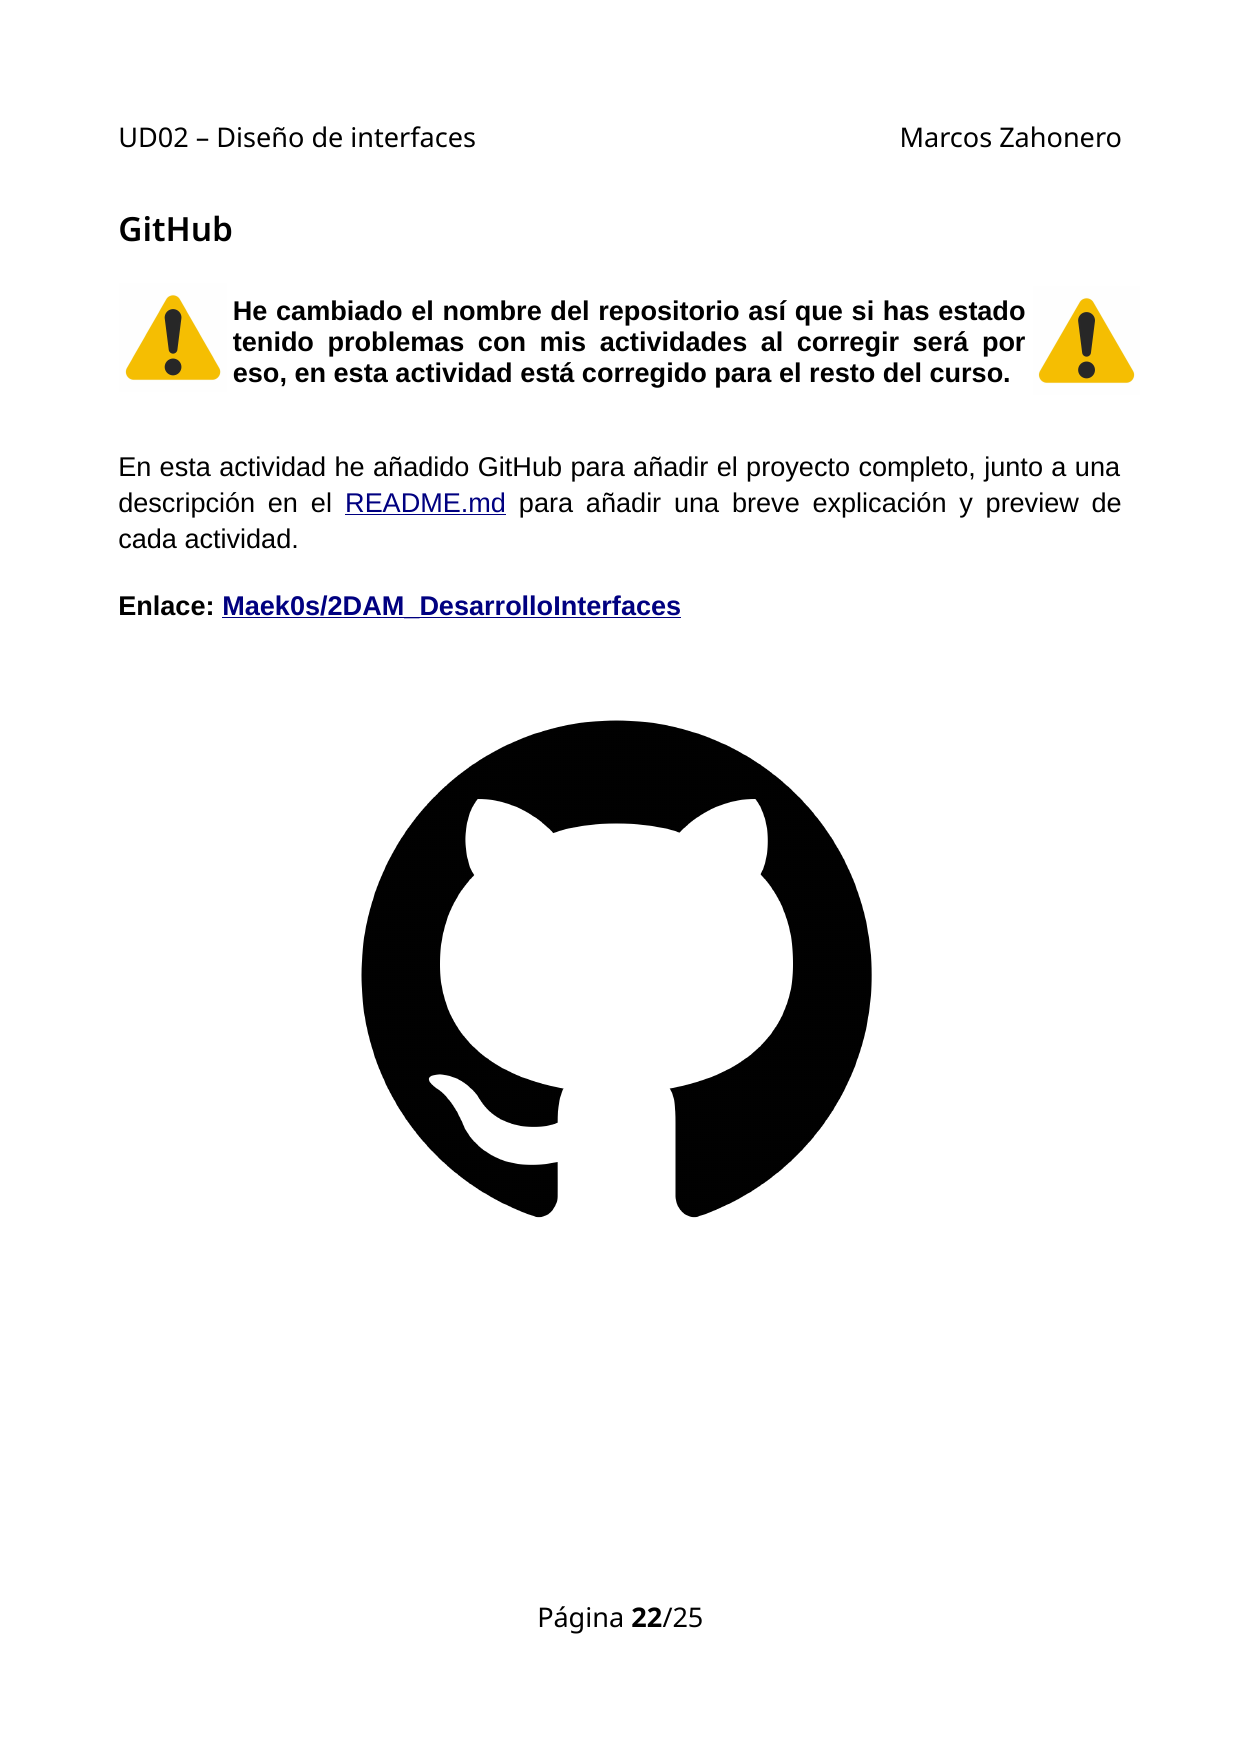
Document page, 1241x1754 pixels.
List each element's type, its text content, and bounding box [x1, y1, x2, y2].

picture [1032, 286, 1140, 395]
text En esta actividad he añadido GitHub para añadir el proyecto completo, junto a una descripción en el README.md para añadir una breve explicación y preview de cada actividad. [118, 451, 1122, 554]
picture [119, 283, 227, 392]
text Enlace: Maek0s/2DAM_DesarrolloInterfaces [118, 590, 1122, 621]
text He cambiado el nombre del repositorio así que si has estado tenido problemas con mis actividades al corregir será por eso, en esta actividad está corregido para el resto del curso. [227, 294, 1032, 388]
subtitle GitHub [118, 205, 1122, 251]
picture [322, 681, 950, 1309]
